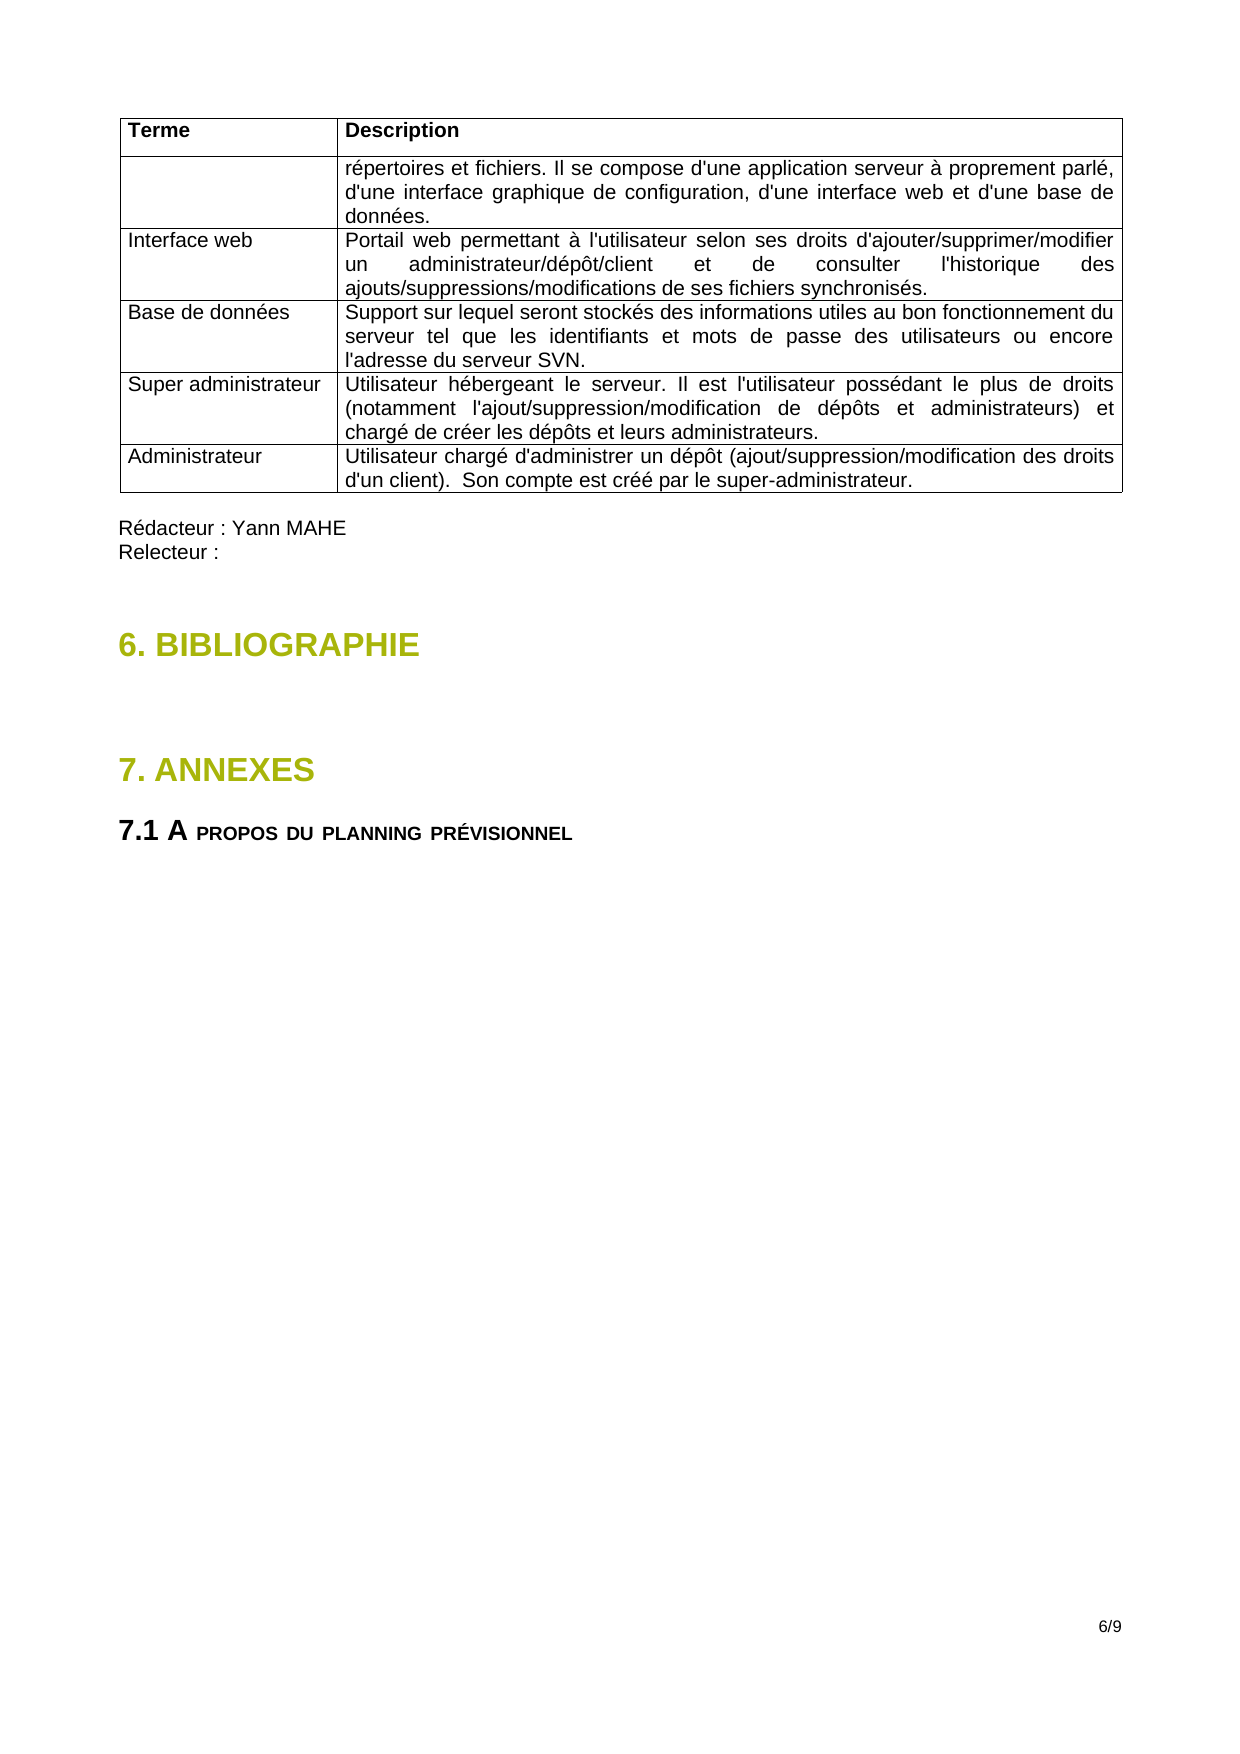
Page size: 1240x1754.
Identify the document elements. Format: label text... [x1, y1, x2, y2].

table_header Description [338, 119, 1122, 156]
table_cell Base de données [121, 301, 337, 372]
table_cell [121, 157, 337, 228]
subtitle A propos du planning prévisionnel [118, 813, 1121, 847]
table_cell Utilisateur chargé d'administrer un dépôt (ajout/suppression/modification des droits d'un client). Son compte est créé par le super-administrateur. [338, 445, 1122, 492]
text Rédacteur : Yann MAHE [118, 516, 1121, 539]
text Relecteur : [118, 539, 1121, 563]
table_header Terme [121, 119, 337, 156]
subtitle Annexes [118, 750, 1121, 788]
table_cell Super administrateur [121, 373, 337, 443]
table_cell Support sur lequel seront stockés des informations utiles au bon fonctionnement du serveur tel que les identifiants et mots de passe des utilisateurs ou encore l'adresse du serveur SVN. [338, 301, 1122, 372]
table_cell Utilisateur hébergeant le serveur. Il est l'utilisateur possédant le plus de droits (notamment l'ajout/suppression/modification de dépôts et administrateurs) et chargé de créer les dépôts et leurs administrateurs. [338, 373, 1122, 443]
table_cell Portail web permettant à l'utilisateur selon ses droits d'ajouter/supprimer/modifier un administrateur/dépôt/client et de consulter l'historique des ajouts/suppressions/modifications de ses fichiers synchronisés. [338, 229, 1122, 299]
subtitle Bibliographie [118, 625, 1121, 663]
table_cell Interface web [121, 229, 337, 299]
table_cell Administrateur [121, 445, 337, 492]
table_cell répertoires et fichiers. Il se compose d'une application serveur à proprement parlé, d'une interface graphique de configuration, d'une interface web et d'une base de données. [338, 157, 1122, 228]
